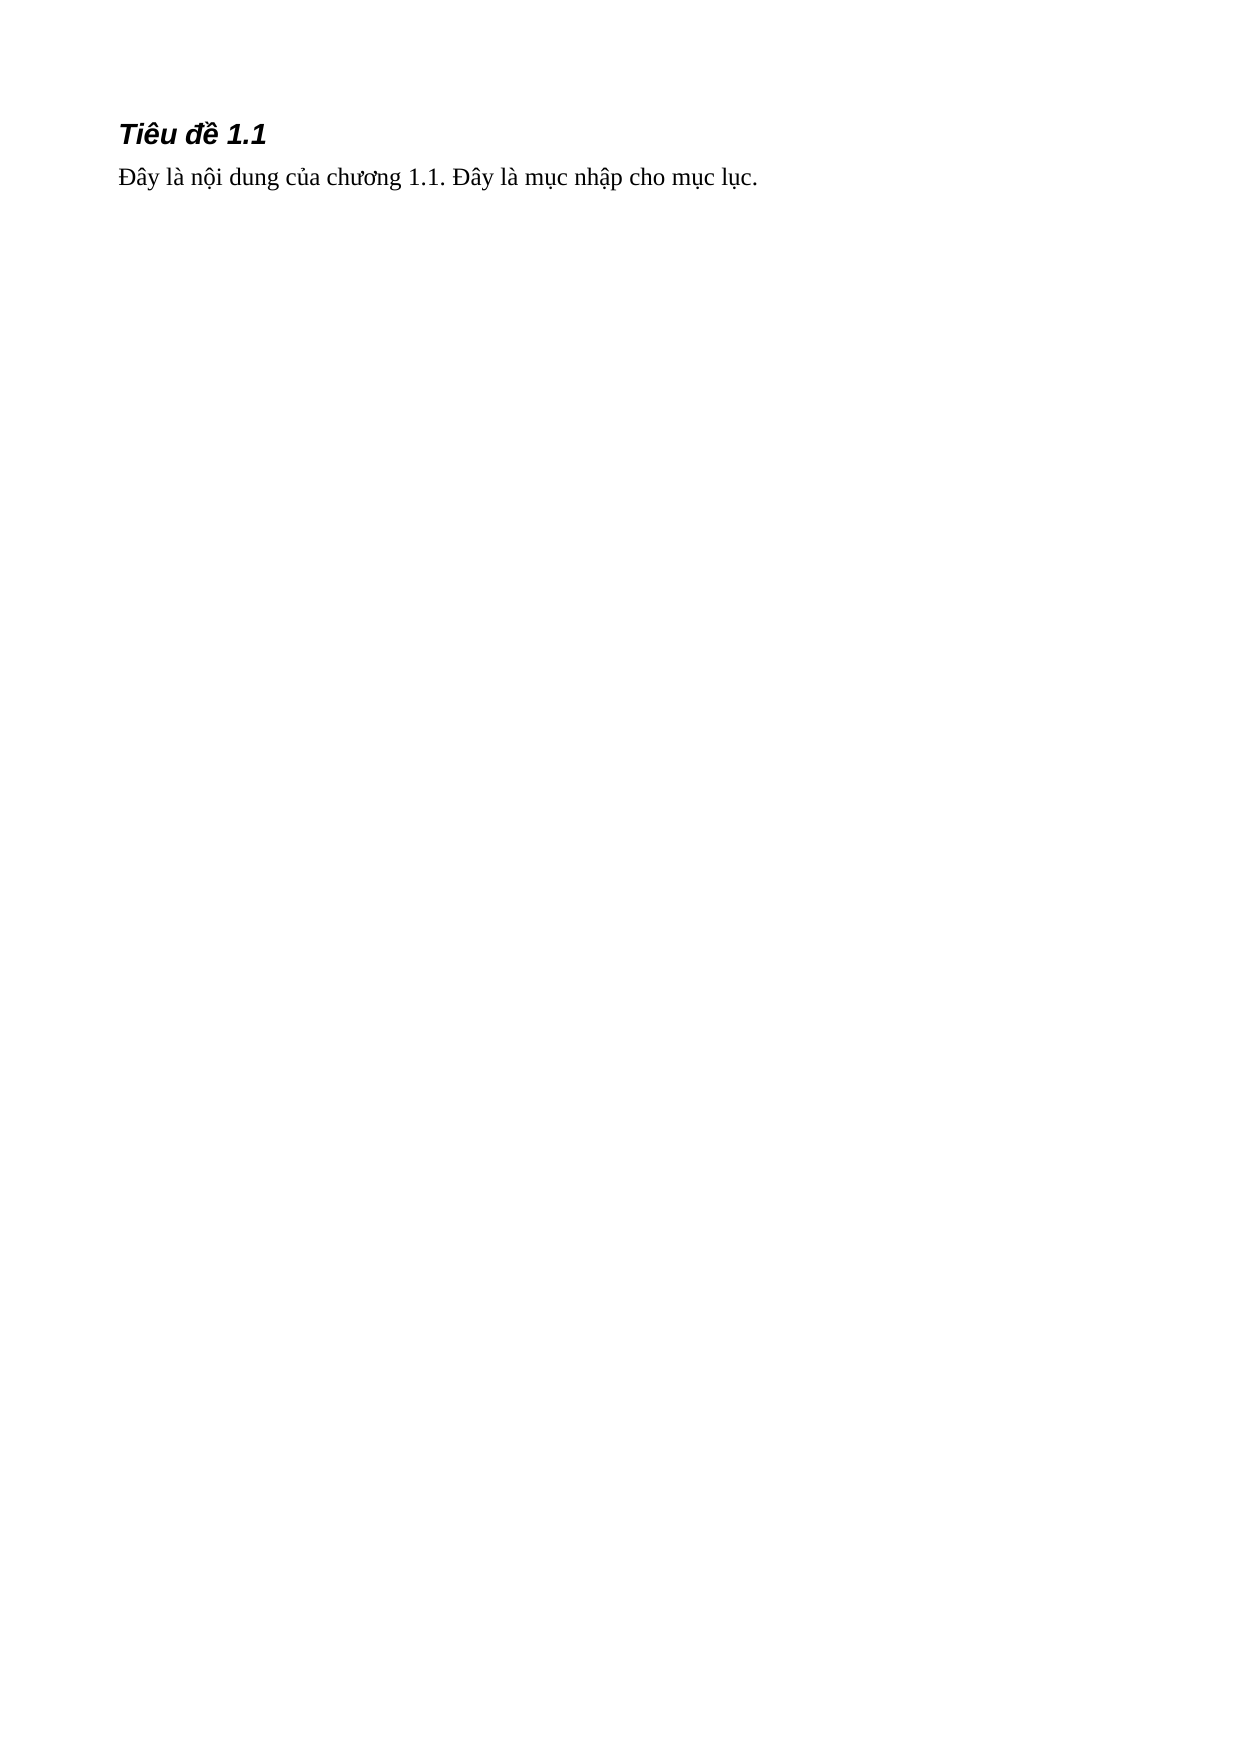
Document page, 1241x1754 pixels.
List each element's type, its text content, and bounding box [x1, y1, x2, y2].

subtitle Tiêu đề 1.1 [118, 118, 1122, 151]
text Đây là nội dung của chương 1.1. Đây là mục nhập cho mục lục. [118, 163, 1122, 219]
